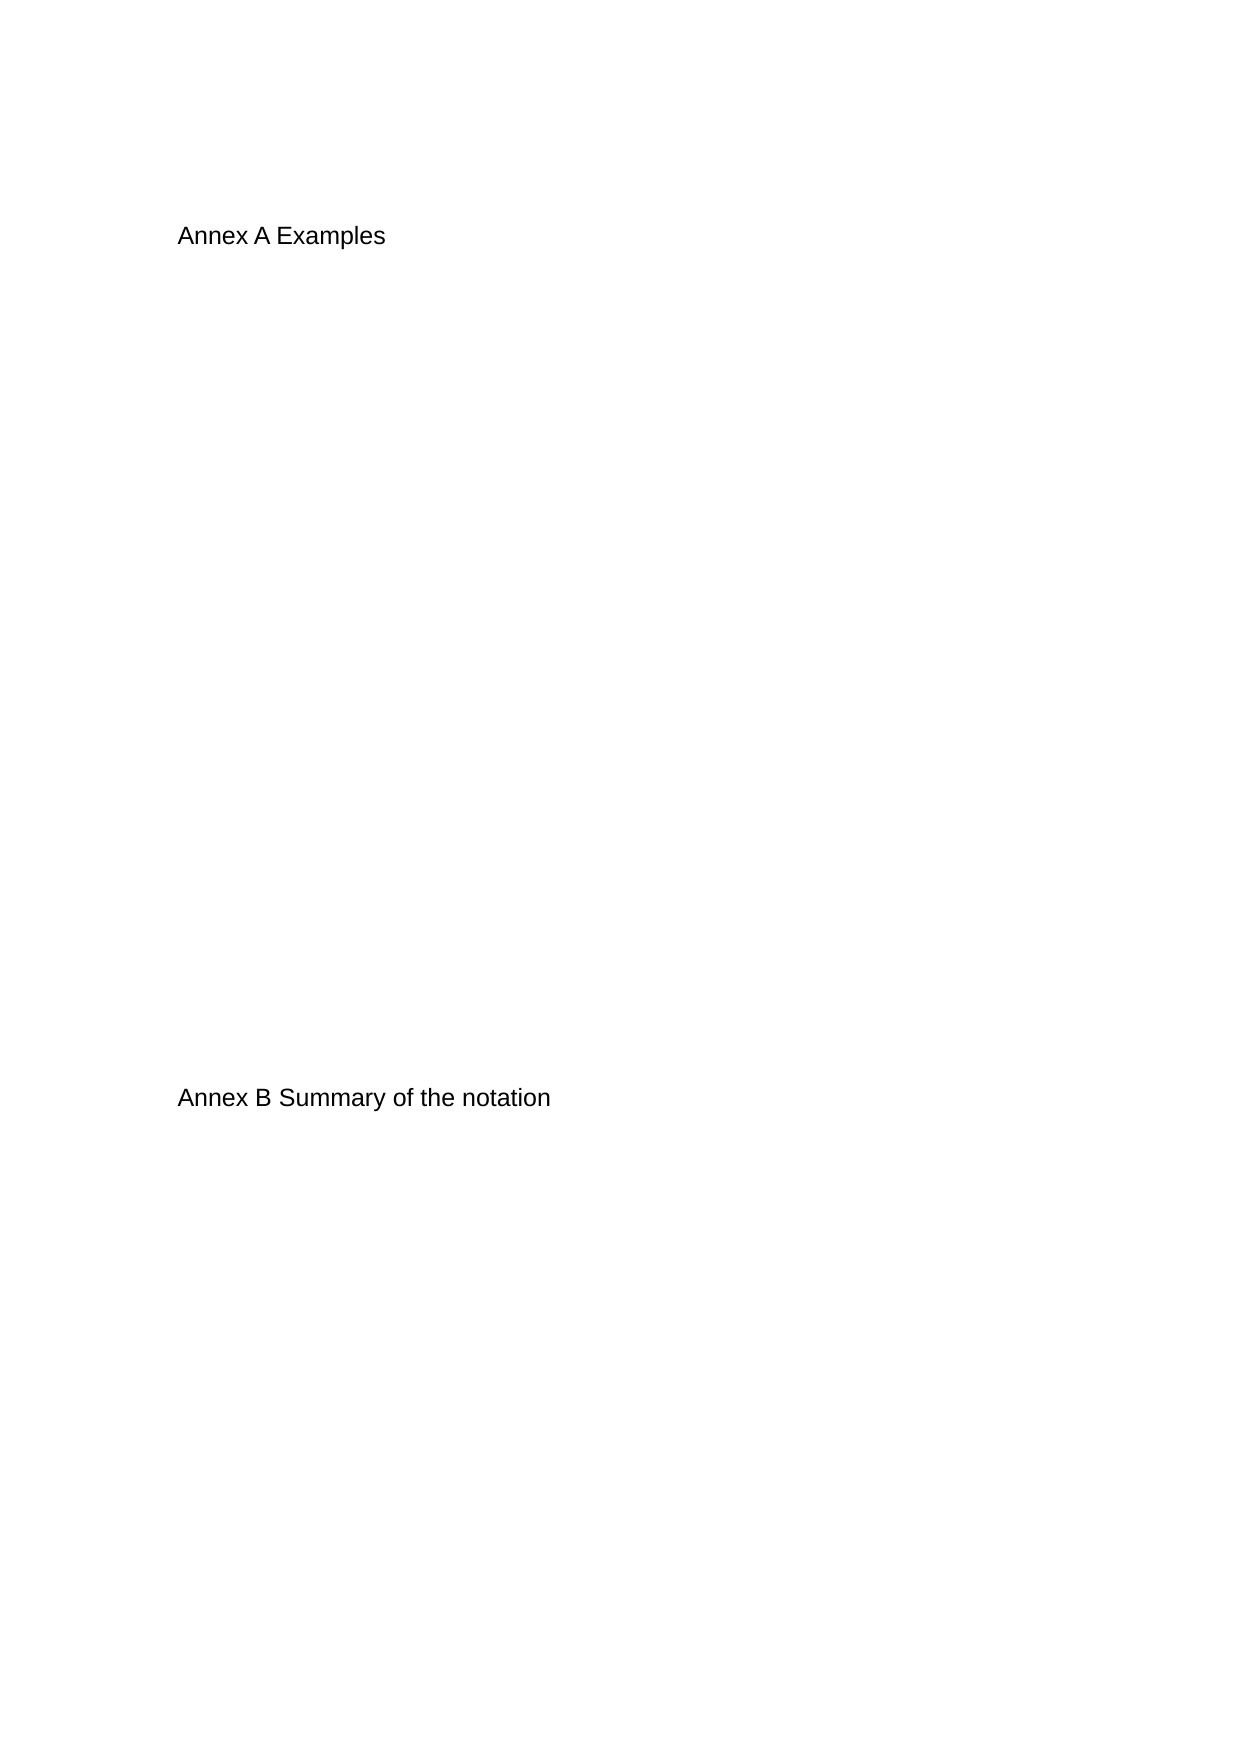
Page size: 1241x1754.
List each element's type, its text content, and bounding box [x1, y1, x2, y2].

subtitle Annex B Summary of the notation [177, 1079, 1063, 1117]
subtitle Annex A Examples [177, 217, 1063, 254]
